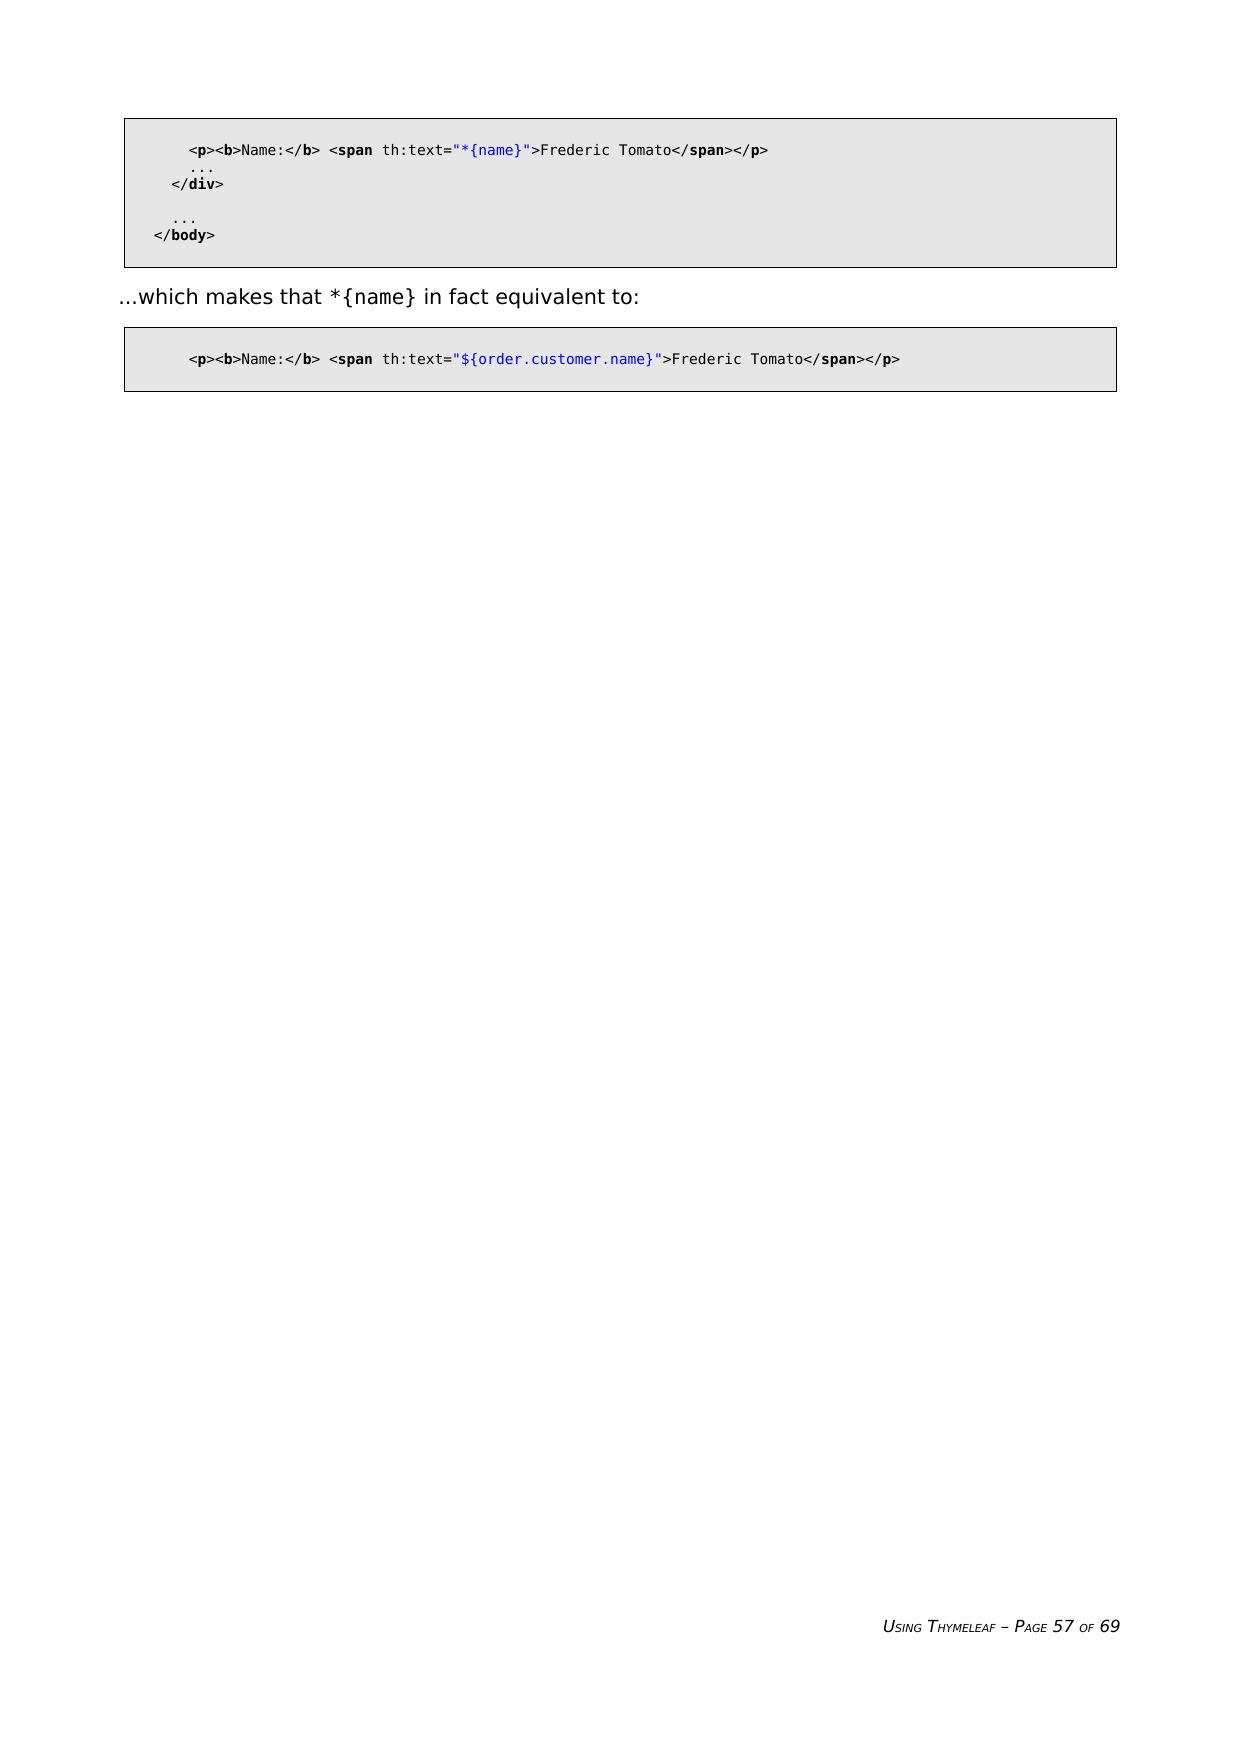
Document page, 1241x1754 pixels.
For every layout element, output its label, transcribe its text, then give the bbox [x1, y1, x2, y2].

text ...which makes that *{name} in fact equivalent to: [118, 285, 1122, 309]
text <p><b>Name:</b> <span th:text="*{name}">Frederic Tomato</span></p> ... </div> ... </body> [125, 119, 1116, 267]
text <p><b>Name:</b> <span th:text="${order.customer.name}">Frederic Tomato</span></p> [125, 328, 1116, 391]
